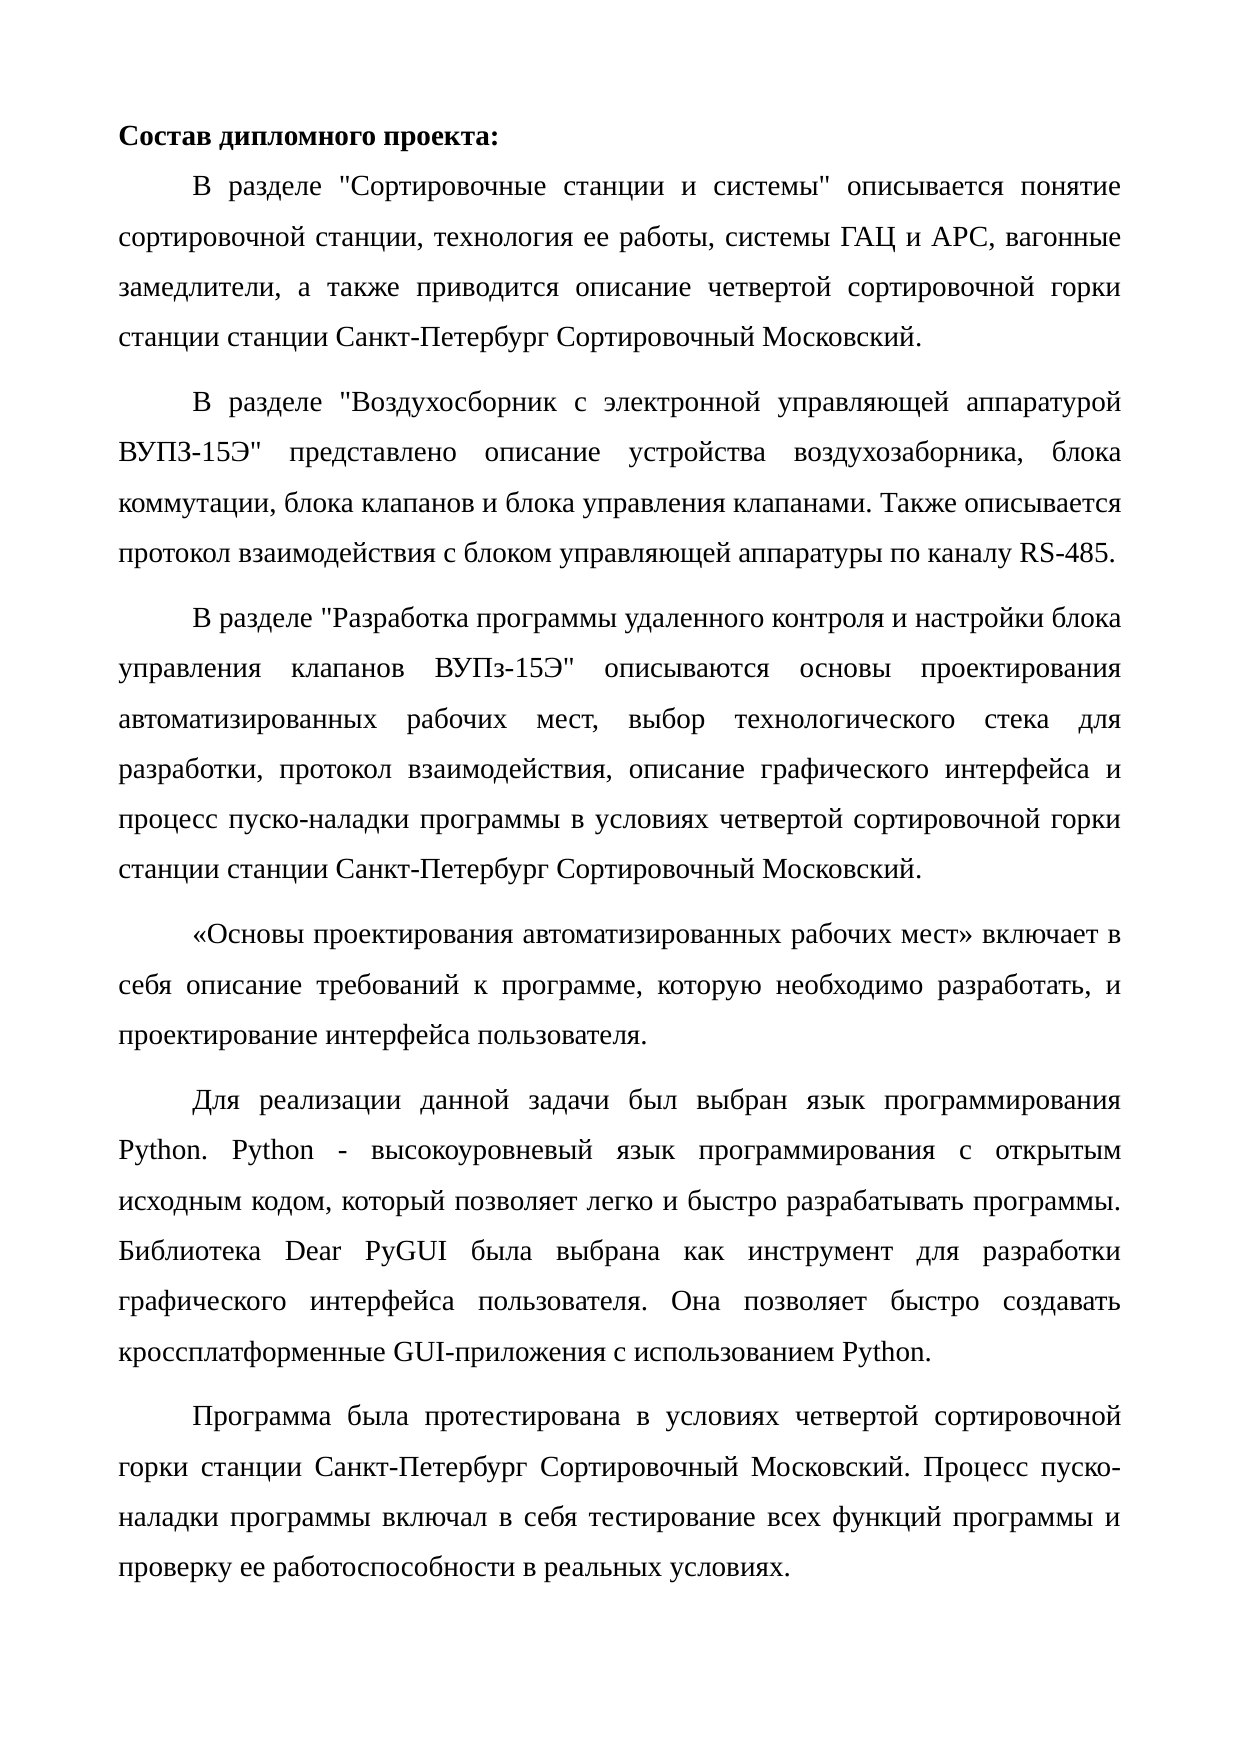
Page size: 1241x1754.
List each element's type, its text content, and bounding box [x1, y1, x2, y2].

text Программа была протестирована в условиях четвертой сортировочной горки станции Санкт-Петербург Сортировочный Московский. Процесс пуско-наладки программы включал в себя тестирование всех функций программы и проверку ее работоспособности в реальных условиях. [118, 1398, 1122, 1583]
text В разделе "Воздухосборник с электронной управляющей аппаратурой ВУПЗ-15Э" представлено описание устройства воздухозаборника, блока коммутации, блока клапанов и блока управления клапанами. Также описывается протокол взаимодействия с блоком управляющей аппаратуры по каналу RS-485. [118, 384, 1122, 569]
text Состав дипломного проекта: [118, 118, 1122, 152]
text В разделе "Сортировочные станции и системы" описывается понятие сортировочной станции, технология ее работы, системы ГАЦ и АРС, вагонные замедлители, а также приводится описание четвертой сортировочной горки станции станции Санкт-Петербург Сортировочный Московский. [118, 168, 1122, 353]
text В разделе "Разработка программы удаленного контроля и настройки блока управления клапанов ВУПз-15Э" описываются основы проектирования автоматизированных рабочих мест, выбор технологического стека для разработки, протокол взаимодействия, описание графического интерфейса и процесс пуско-наладки программы в условиях четвертой сортировочной горки станции станции Санкт-Петербург Сортировочный Московский. [118, 600, 1122, 885]
text «Основы проектирования автоматизированных рабочих мест» включает в себя описание требований к программе, которую необходимо разработать, и проектирование интерфейса пользователя. [118, 917, 1122, 1051]
text Для реализации данной задачи был выбран язык программирования Python. Python - высокоуровневый язык программирования с открытым исходным кодом, который позволяет легко и быстро разрабатывать программы. Библиотека Dear PyGUI была выбрана как инструмент для разработки графического интерфейса пользователя. Она позволяет быстро создавать кроссплатформенные GUI-приложения с использованием Python. [118, 1082, 1122, 1367]
